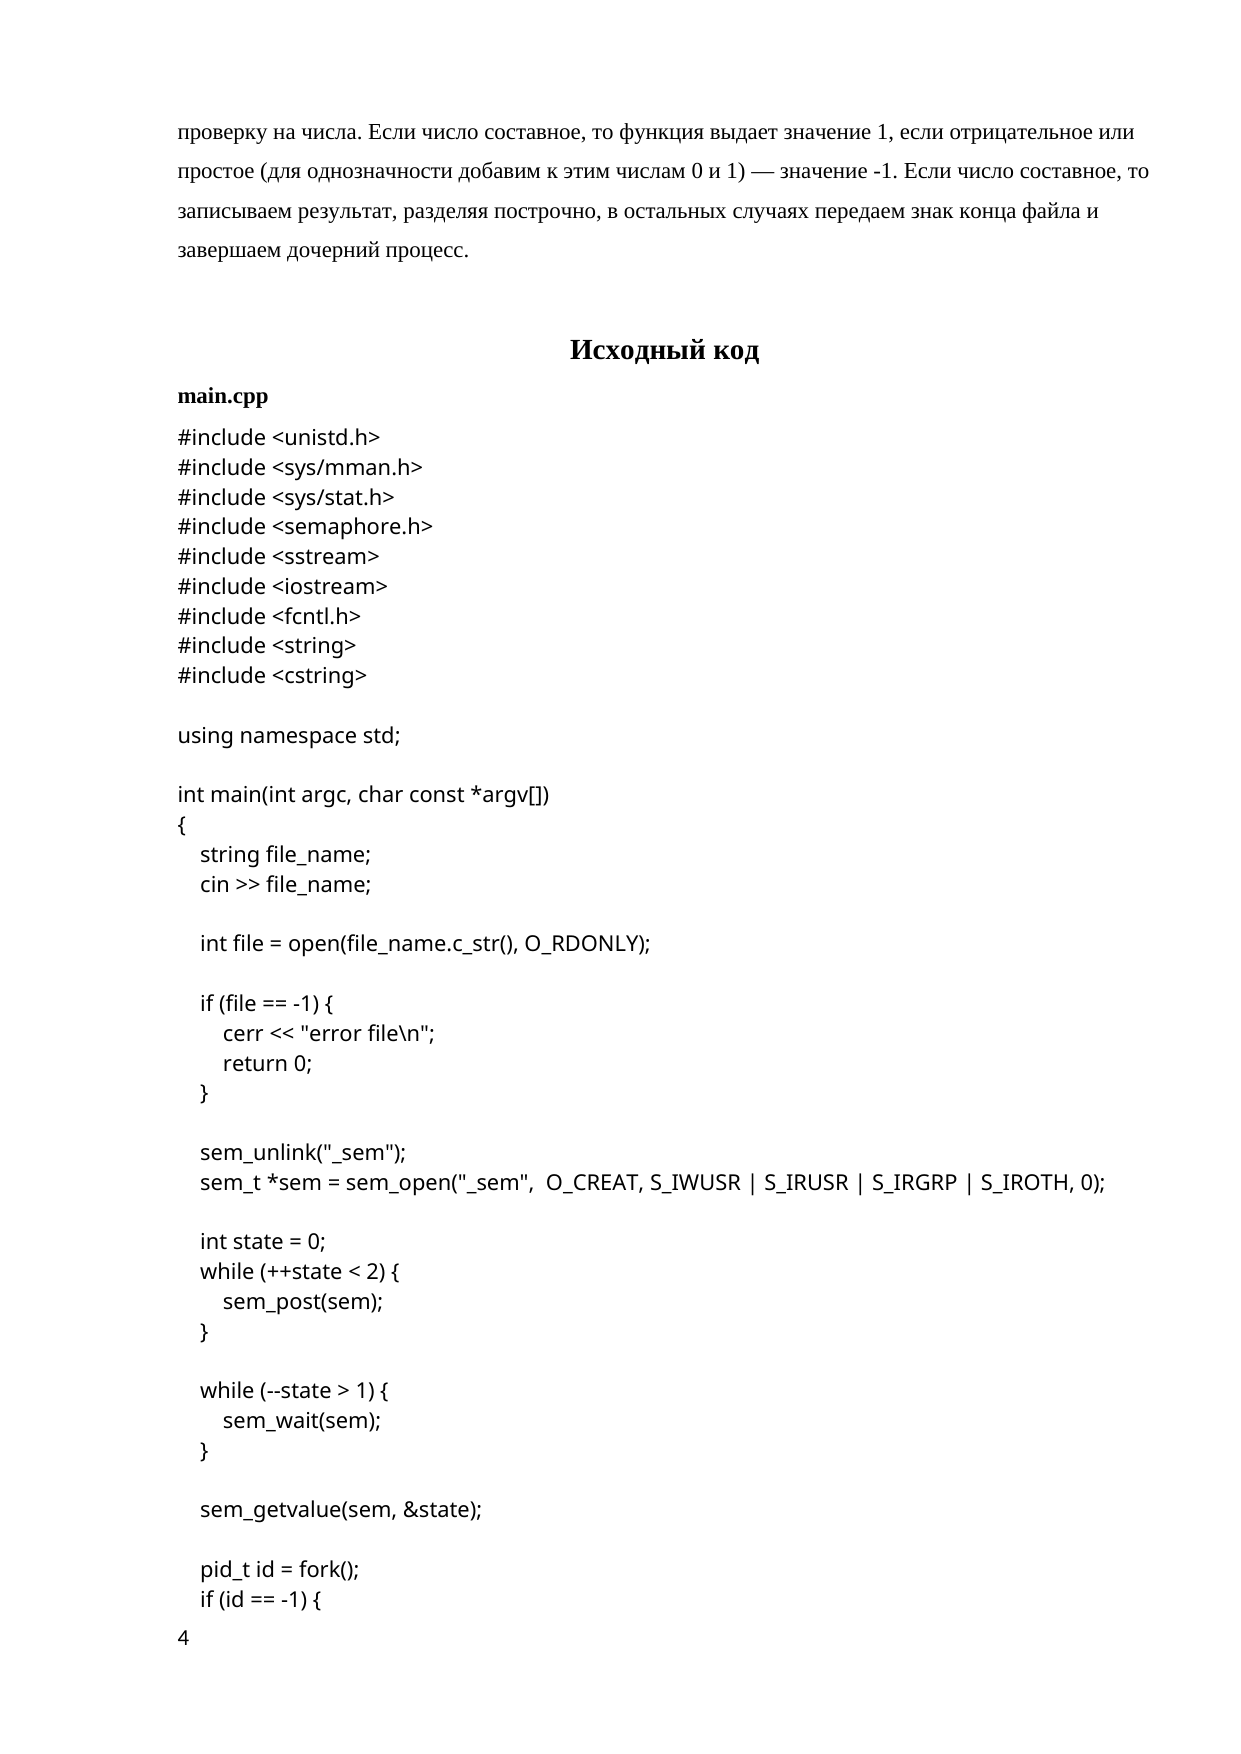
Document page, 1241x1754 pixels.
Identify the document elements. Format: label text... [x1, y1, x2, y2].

text проверку на числа. Если число составное, то функция выдает значение 1, если отрицательное или [177, 118, 1152, 144]
text завершаем дочерний процесс. [177, 237, 1152, 263]
text sem_getvalue(sem, &state); [177, 1494, 1152, 1524]
text { [177, 809, 1152, 839]
text using namespace std; [177, 720, 1152, 750]
text #include <sys/stat.h> [177, 482, 1152, 511]
text pid_t id = fork(); [177, 1554, 1152, 1584]
text #include <semaphore.h> [177, 511, 1152, 541]
text int file = open(file_name.c_str(), O_RDONLY); [177, 928, 1152, 958]
text sem_wait(sem); [177, 1405, 1152, 1435]
text cerr << "error file\n"; [177, 1018, 1152, 1048]
text #include <unistd.h> [177, 422, 1152, 452]
text int main(int argc, char const *argv[]) [177, 779, 1152, 809]
text if (file == -1) { [177, 988, 1152, 1018]
text } [177, 1435, 1152, 1465]
text #include <iostream> [177, 571, 1152, 601]
text #include <sstream> [177, 541, 1152, 571]
text main.cpp [177, 382, 1152, 409]
text sem_unlink("_sem"); [177, 1137, 1152, 1167]
text } [177, 1316, 1152, 1346]
text sem_t *sem = sem_open("_sem", O_CREAT, S_IWUSR | S_IRUSR | S_IRGRP | S_IROTH, 0); [177, 1167, 1152, 1197]
text простое (для однозначности добавим к этим числам 0 и 1) — значение -1. Если число составное, то [177, 158, 1152, 184]
text #include <fcntl.h> [177, 601, 1152, 631]
text #include <string> [177, 631, 1152, 660]
text sem_post(sem); [177, 1286, 1152, 1316]
text } [177, 1077, 1152, 1107]
text #include <cstring> [177, 660, 1152, 690]
text string file_name; [177, 839, 1152, 869]
text записываем результат, разделяя построчно, в остальных случаях передаем знак конца файла и [177, 197, 1152, 223]
text Исходный код [177, 332, 1152, 366]
text while (++state < 2) { [177, 1256, 1152, 1286]
text #include <sys/mman.h> [177, 452, 1152, 482]
text if (id == -1) { [177, 1584, 1152, 1614]
text cin >> file_name; [177, 869, 1152, 899]
text int state = 0; [177, 1226, 1152, 1256]
text return 0; [177, 1048, 1152, 1077]
text while (--state > 1) { [177, 1375, 1152, 1405]
